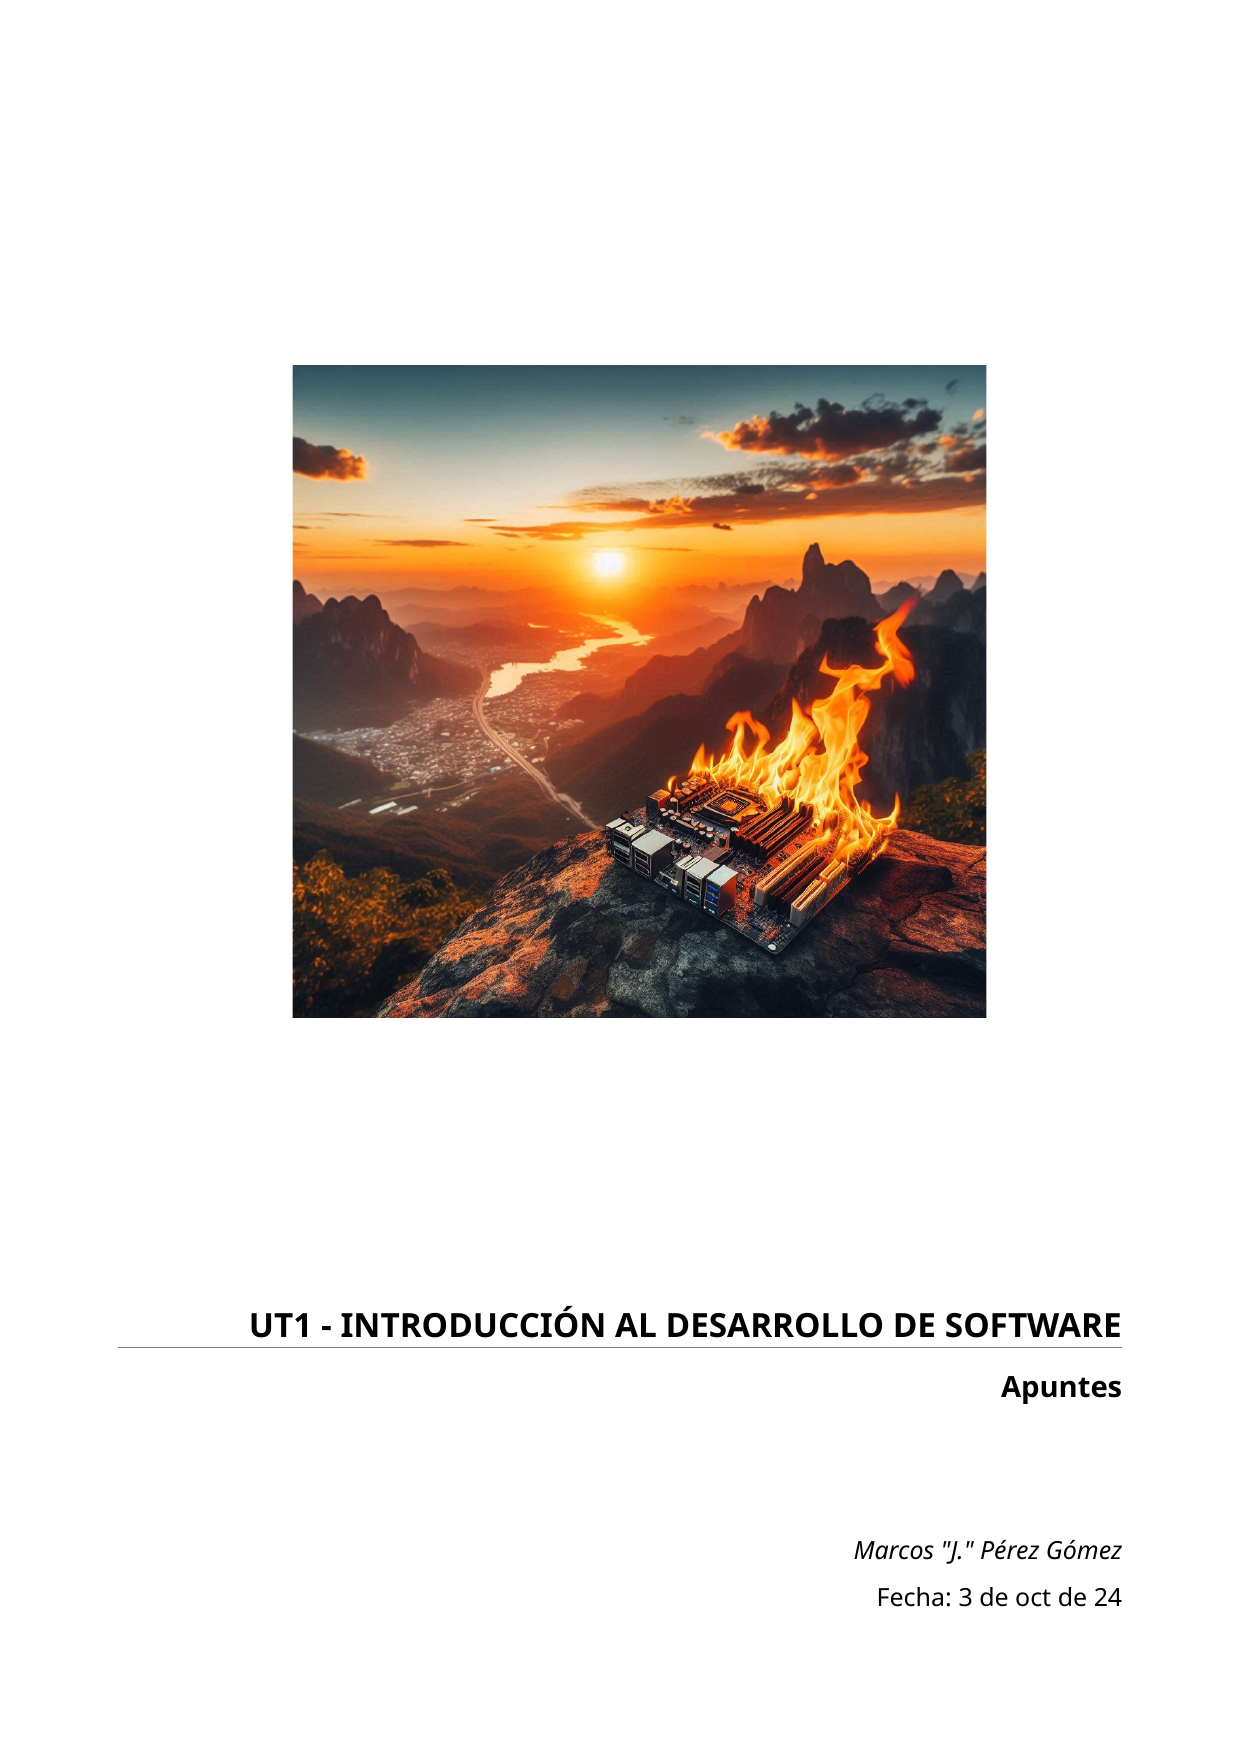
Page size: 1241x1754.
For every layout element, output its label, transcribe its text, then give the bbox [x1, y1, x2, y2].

text UT1 - INTRODUCCIÓN AL DESARROLLO DE SOFTWARE [118, 1302, 1122, 1347]
picture [292, 365, 987, 1018]
title Apuntes [118, 1366, 1122, 1406]
text Marcos "J." Pérez Gómez [118, 1533, 1122, 1567]
text Fecha: 3 de oct de 24 [118, 1579, 1122, 1613]
